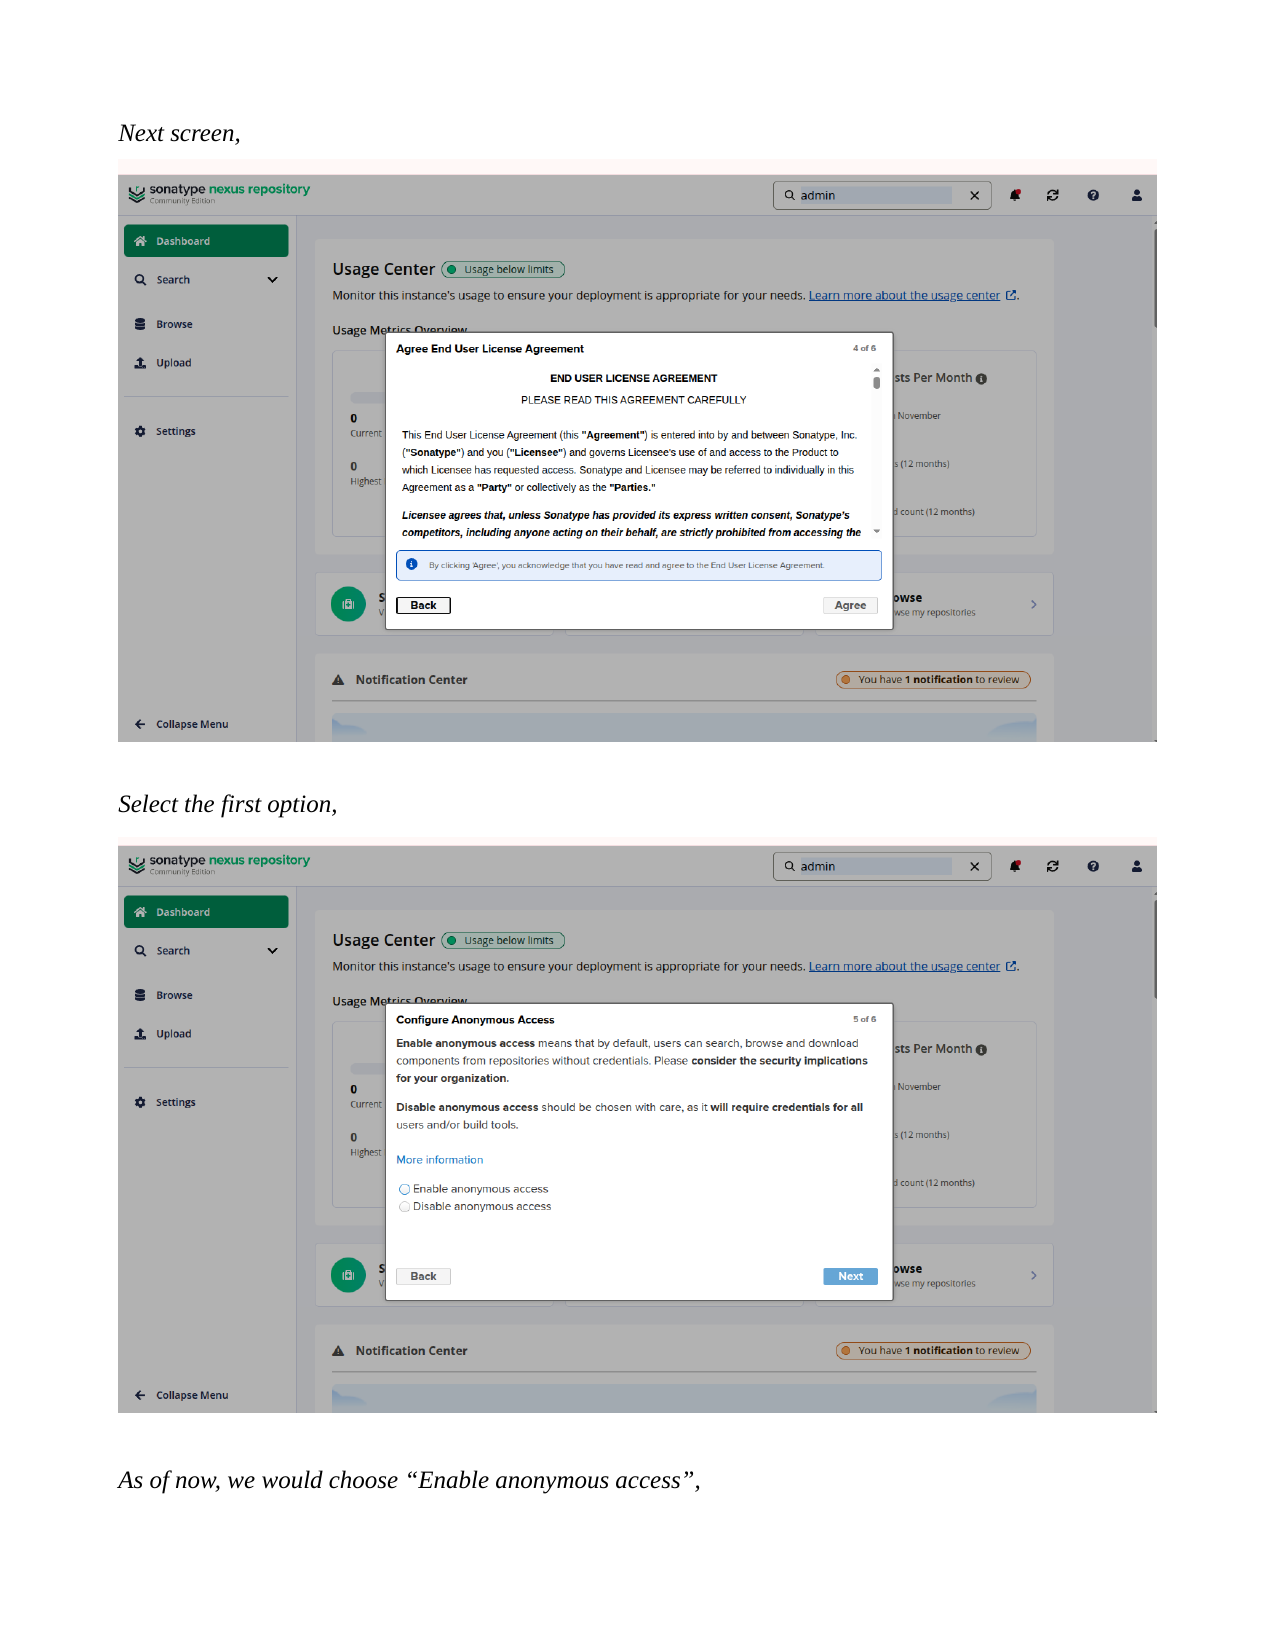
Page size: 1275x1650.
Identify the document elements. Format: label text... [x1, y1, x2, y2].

picture [118, 837, 1157, 1413]
text Select the first option, [118, 789, 1157, 818]
picture [118, 159, 1157, 742]
text As of now, we would choose “Enable anonymous access”, [118, 1465, 1157, 1494]
text Next screen, [118, 118, 1157, 147]
